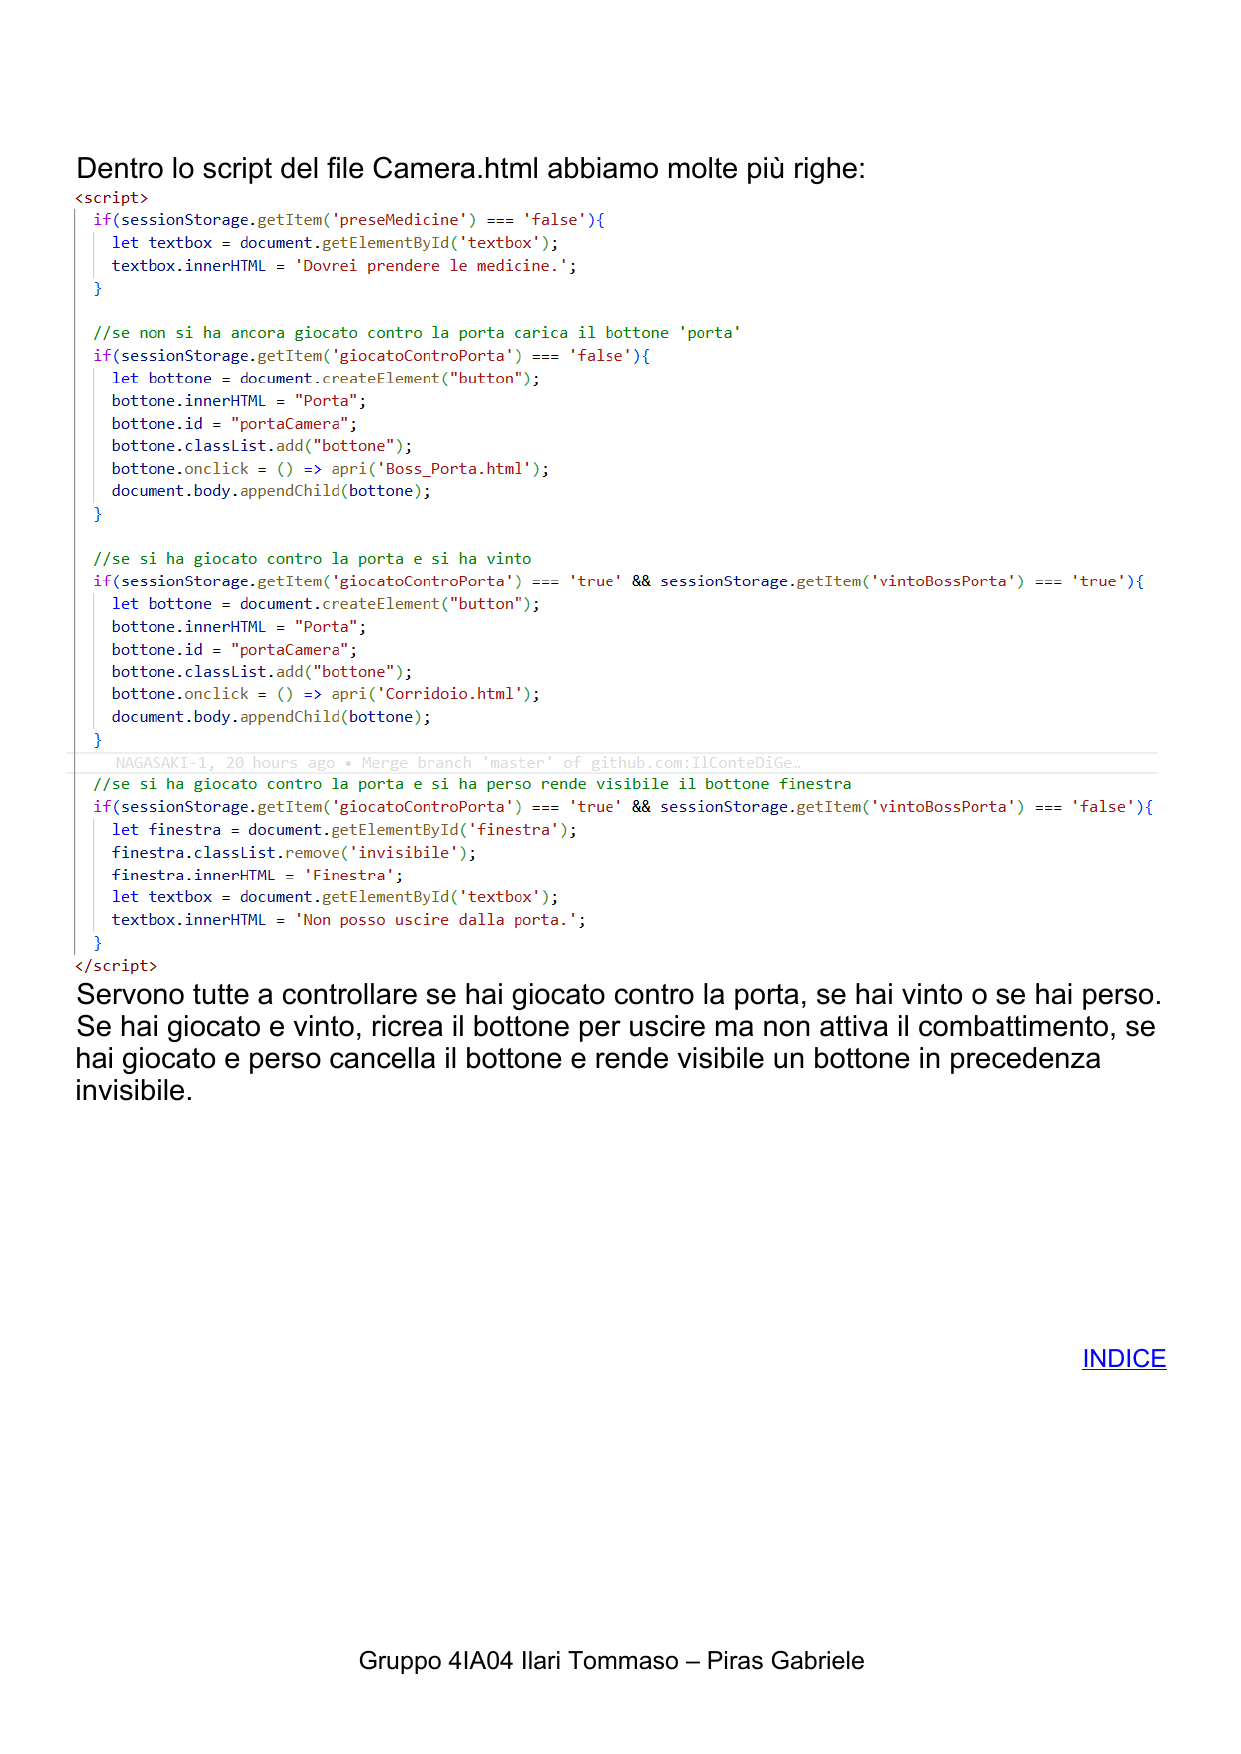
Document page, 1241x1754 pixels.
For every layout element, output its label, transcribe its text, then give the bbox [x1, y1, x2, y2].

text Se hai giocato e vinto, ricrea il bottone per uscire ma non attiva il combattimento, se hai giocato e perso cancella il bottone e rende visibile un bottone in precedenza invisibile. [75, 1011, 1167, 1106]
text Servono tutte a controllare se hai giocato contro la porta, se hai vinto o se hai perso. [75, 186, 1167, 1010]
picture [66, 185, 1158, 978]
text Dentro lo script del file Camera.html abbiamo molte più righe: [75, 153, 1167, 185]
text INDICE [75, 1345, 1167, 1373]
